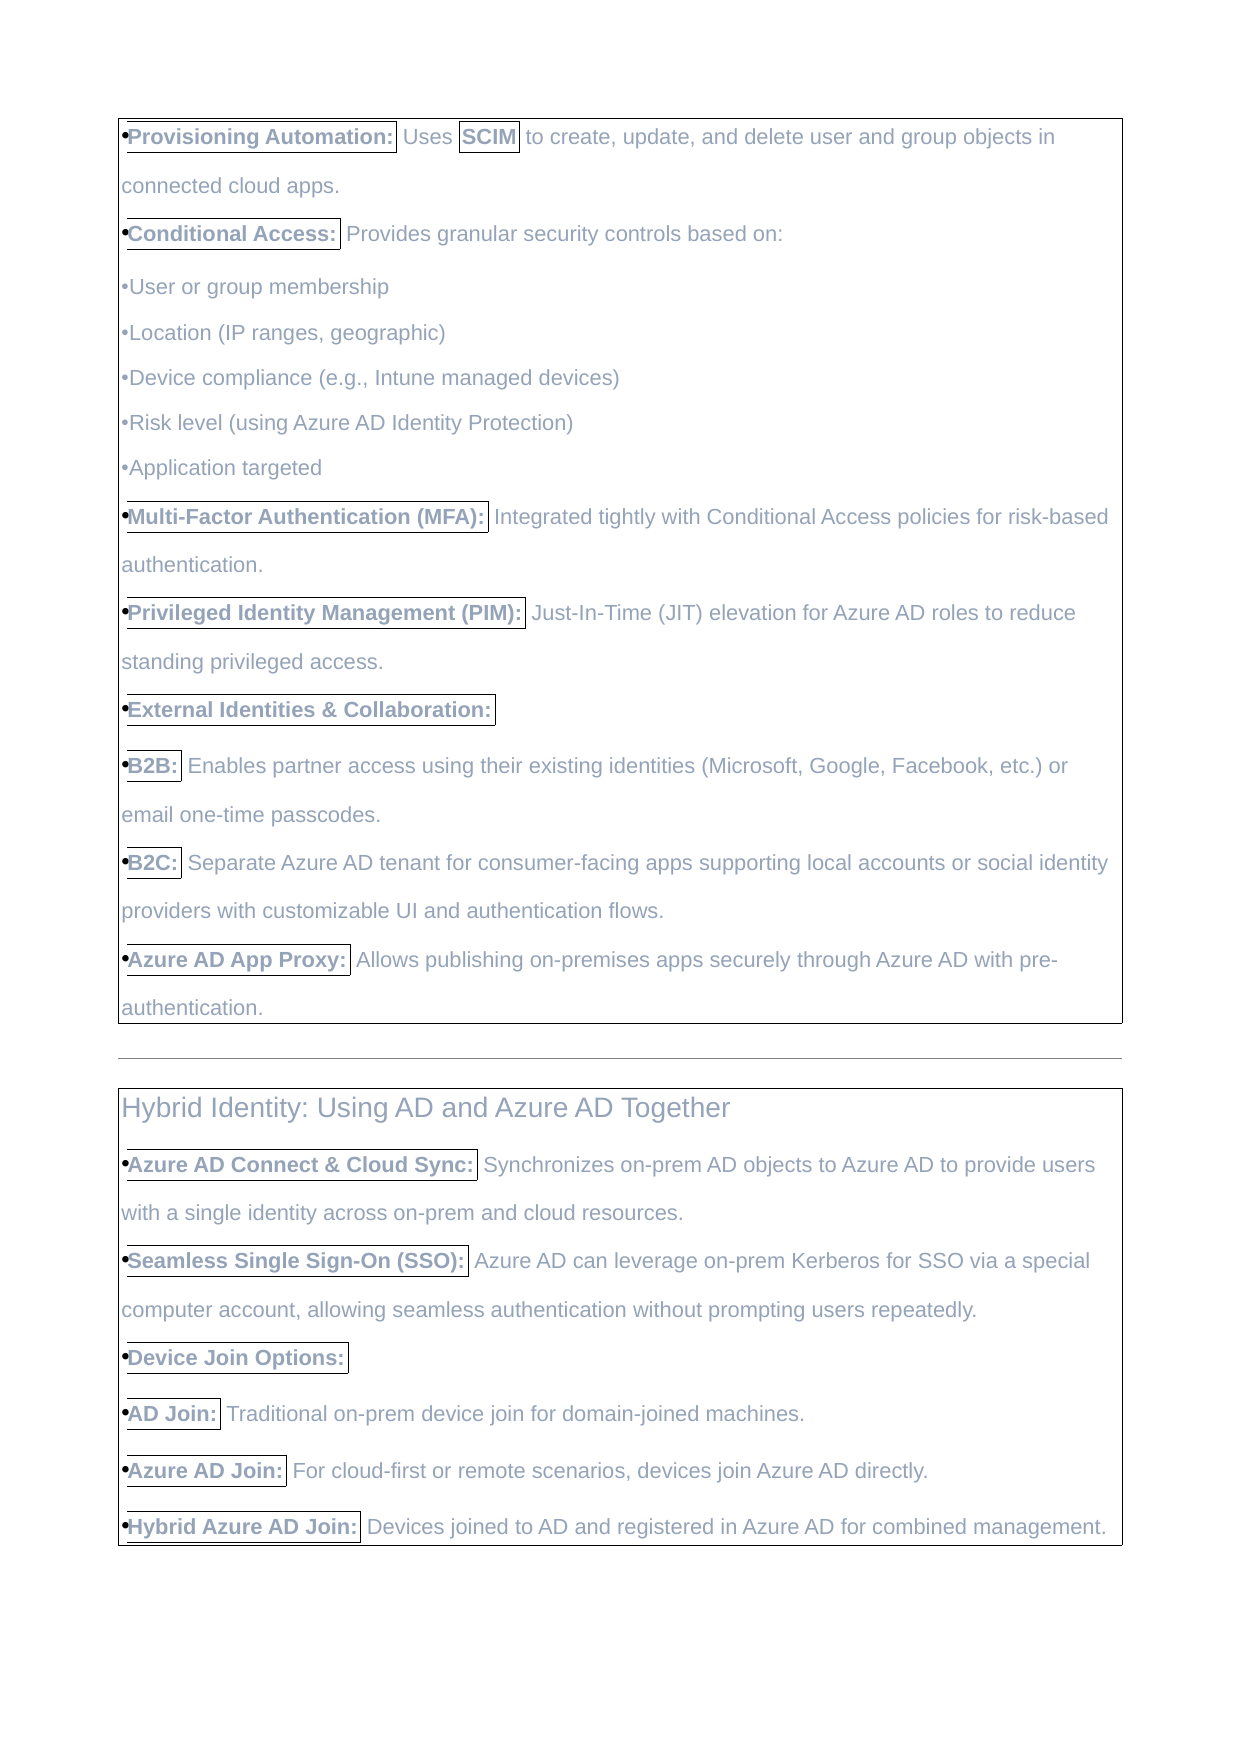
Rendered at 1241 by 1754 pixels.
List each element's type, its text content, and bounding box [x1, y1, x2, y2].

list External Identities & Collaboration: [119, 691, 1122, 725]
list Conditional Access: Provides granular security controls based on: [119, 215, 1122, 249]
list B2B: Enables partner access using their existing identities (Microsoft, Google, Facebook, etc.) or email one-time passcodes. [119, 747, 1122, 827]
list User or group membership [119, 271, 1122, 299]
list Multi-Factor Authentication (MFA): Integrated tightly with Conditional Access policies for risk-based authentication. [119, 498, 1122, 577]
list AD Join: Traditional on-prem device join for domain-joined machines. [119, 1395, 1122, 1429]
list Privileged Identity Management (PIM): Just-In-Time (JIT) elevation for Azure AD roles to reduce standing privileged access. [119, 594, 1122, 674]
list Application targeted [119, 452, 1122, 481]
list Azure AD Connect & Cloud Sync: Synchronizes on-prem AD objects to Azure AD to provide users with a single identity across on-prem and cloud resources. [119, 1146, 1122, 1225]
list Provisioning Automation: Uses SCIM to create, update, and delete user and group objects in connected cloud apps. [119, 119, 1122, 198]
list Azure AD App Proxy: Allows publishing on-premises apps securely through Azure AD with pre-authentication. [119, 941, 1122, 1023]
list Azure AD Join: For cloud-first or remote scenarios, devices join Azure AD directly. [119, 1452, 1122, 1486]
list Seamless Single Sign-On (SSO): Azure AD can leverage on-prem Kerberos for SSO via a special computer account, allowing seamless authentication without prompting users repeatedly. [119, 1242, 1122, 1322]
list B2C: Separate Azure AD tenant for consumer-facing apps supporting local accounts or social identity providers with customizable UI and authentication flows. [119, 844, 1122, 923]
list Location (IP ranges, geographic) [119, 316, 1122, 344]
list Hybrid Azure AD Join: Devices joined to AD and registered in Azure AD for combined management. [119, 1508, 1122, 1545]
subtitle Hybrid Identity: Using AD and Azure AD Together [119, 1089, 1122, 1123]
list Risk level (using Azure AD Identity Protection) [119, 407, 1122, 435]
list Device compliance (e.g., Intune managed devices) [119, 362, 1122, 390]
list Device Join Options: [119, 1339, 1122, 1373]
